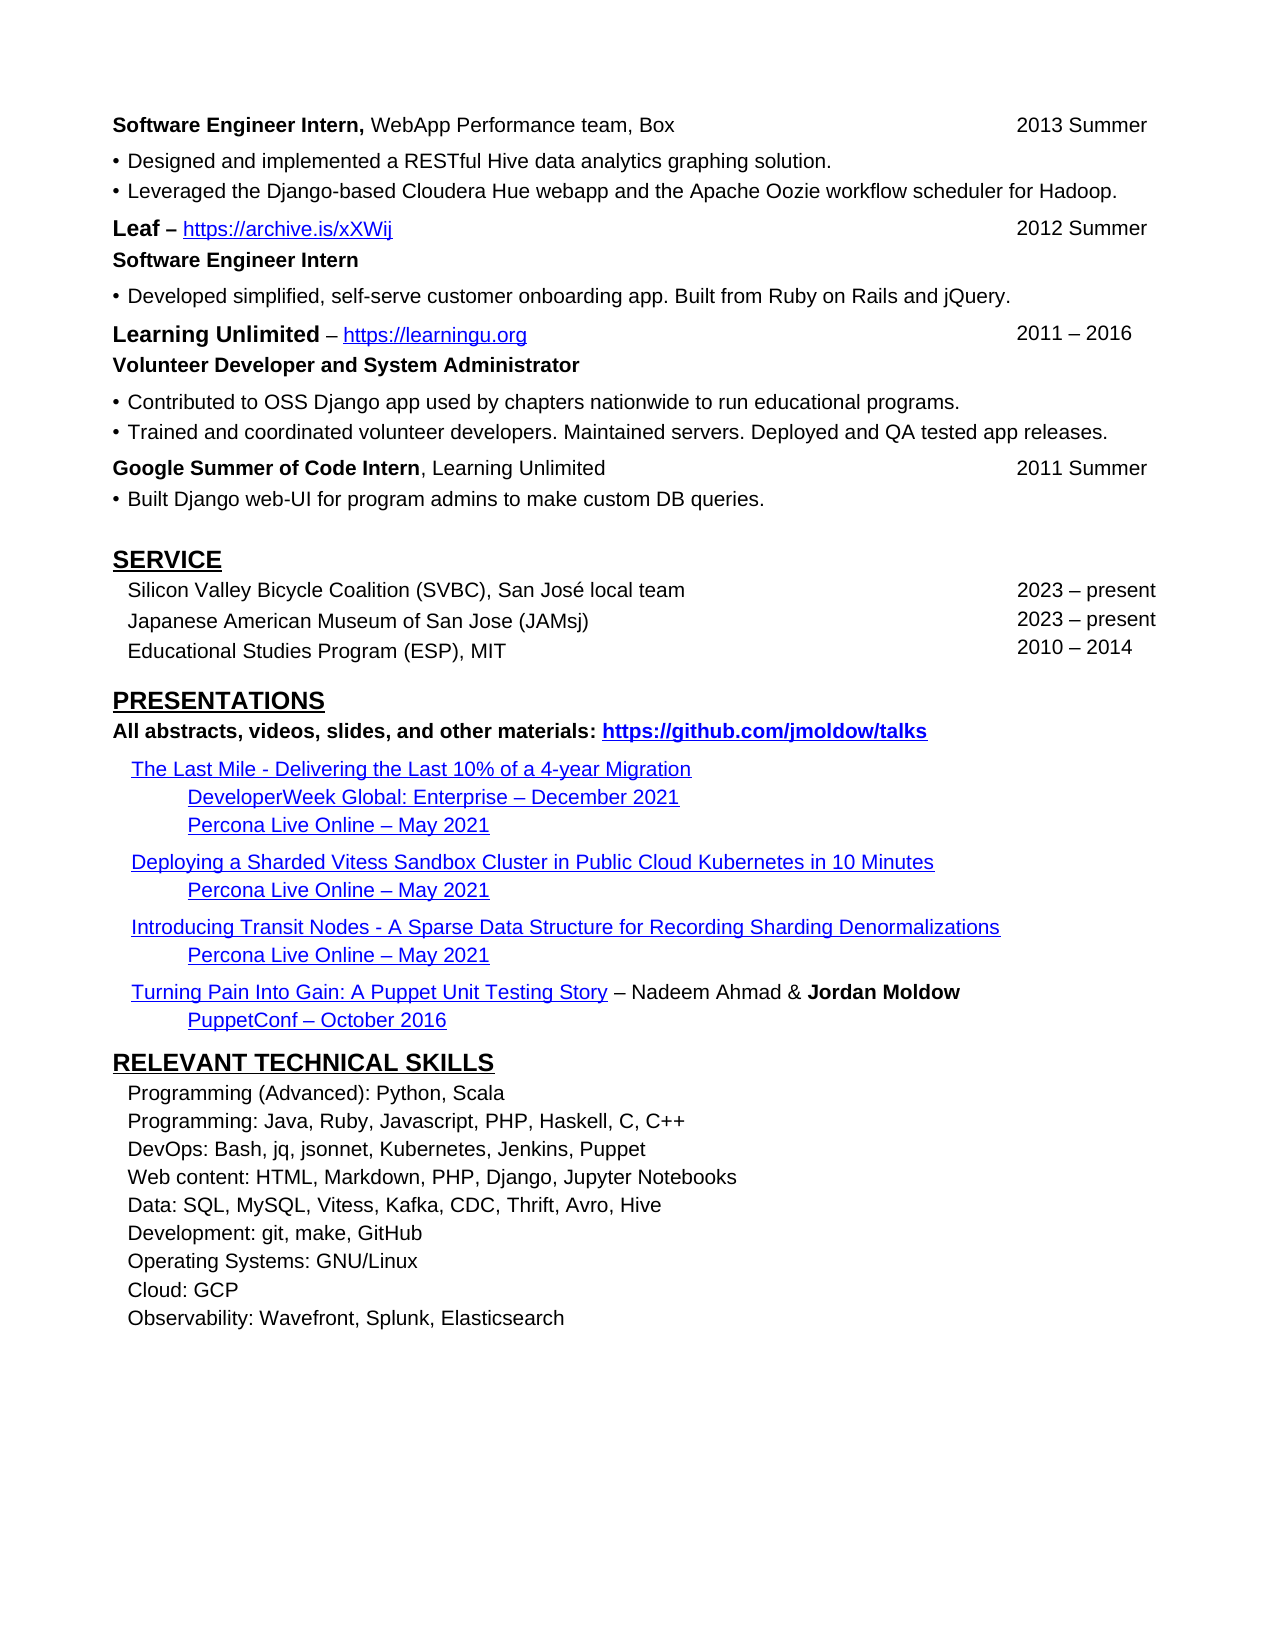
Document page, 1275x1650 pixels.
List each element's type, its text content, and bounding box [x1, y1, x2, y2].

text RELEVANT TECHNICAL SKILLS [112, 1048, 1162, 1076]
table_cell Designed and implemented a RESTful Hive data analytics graphing solution. Leveraged the Django-based Cloudera Hue webapp and the Apache Oozie workflow scheduler for Hadoop. [101, 149, 1173, 215]
table_cell Leaf – https://archive.is/xXWij Software Engineer Intern [101, 215, 1004, 284]
table_cell 2011 Summer [1004, 456, 1173, 523]
table_cell 2012 Summer [1004, 215, 1173, 284]
text The Last Mile - Delivering the Last 10% of a 4-year Migration [131, 756, 1162, 780]
text Percona Live Online – May 2021 [131, 943, 1162, 967]
table_cell Google Summer of Code Intern, Learning Unlimited Built Django web-UI for program admins to make custom DB queries. [101, 456, 1004, 523]
text All abstracts, videos, slides, and other materials: https://github.com/jmoldow/talks [112, 719, 1162, 743]
text Introducing Transit Nodes - A Sparse Data Structure for Recording Sharding Denormalizations [131, 915, 1162, 939]
table_header Programming (Advanced): Python, Scala Programming: Java, Ruby, Javascript, PHP, Haskell, C, C++ DevOps: Bash, jq, jsonnet, Kubernetes, Jenkins, Puppet Web content: HTML, Markdown, PHP, Django, Jupyter Notebooks Data: SQL, MySQL, Vitess, Kafka, CDC, Thrift, Avro, Hive Development: git, make, GitHub Operating Systems: GNU/Linux Cloud: GCP Observability: Wavefront, Splunk, Elasticsearch [101, 1081, 1076, 1337]
text Percona Live Online – May 2021 [112, 813, 1162, 837]
table_cell Learning Unlimited – https://learningu.org Volunteer Developer and System Administrator [101, 321, 1004, 389]
text Percona Live Online – May 2021 [131, 878, 1162, 902]
table_cell Contributed to OSS Django app used by chapters nationwide to run educational programs. Trained and coordinated volunteer developers. Maintained servers. Deployed and QA tested app releases. [101, 390, 1173, 456]
table_cell 2013 Summer [1004, 113, 1173, 149]
text PRESENTATIONS [112, 686, 1162, 715]
text SERVICE [112, 545, 1162, 574]
table_cell 2011 – 2016 [1004, 321, 1173, 389]
table_header Silicon Valley Bicycle Coalition (SVBC), San José local team Japanese American Museum of San Jose (JAMsj) Educational Studies Program (ESP), MIT [101, 578, 1005, 675]
text Turning Pain Into Gain: A Puppet Unit Testing Story – Nadeem Ahmad & Jordan Moldow [131, 980, 1162, 1004]
text Deploying a Sharded Vitess Sandbox Cluster in Public Cloud Kubernetes in 10 Minutes [131, 850, 1162, 874]
table_header 2023 – present 2023 – present 2010 – 2014 [1005, 578, 1173, 675]
table_cell Developed simplified, self-serve customer onboarding app. Built from Ruby on Rails and jQuery. [101, 284, 1173, 321]
text PuppetConf – October 2016 [131, 1008, 1162, 1032]
table_cell Software Engineer Intern, WebApp Performance team, Box [101, 113, 1004, 149]
text DeveloperWeek Global: Enterprise – December 2021 [112, 784, 1162, 808]
